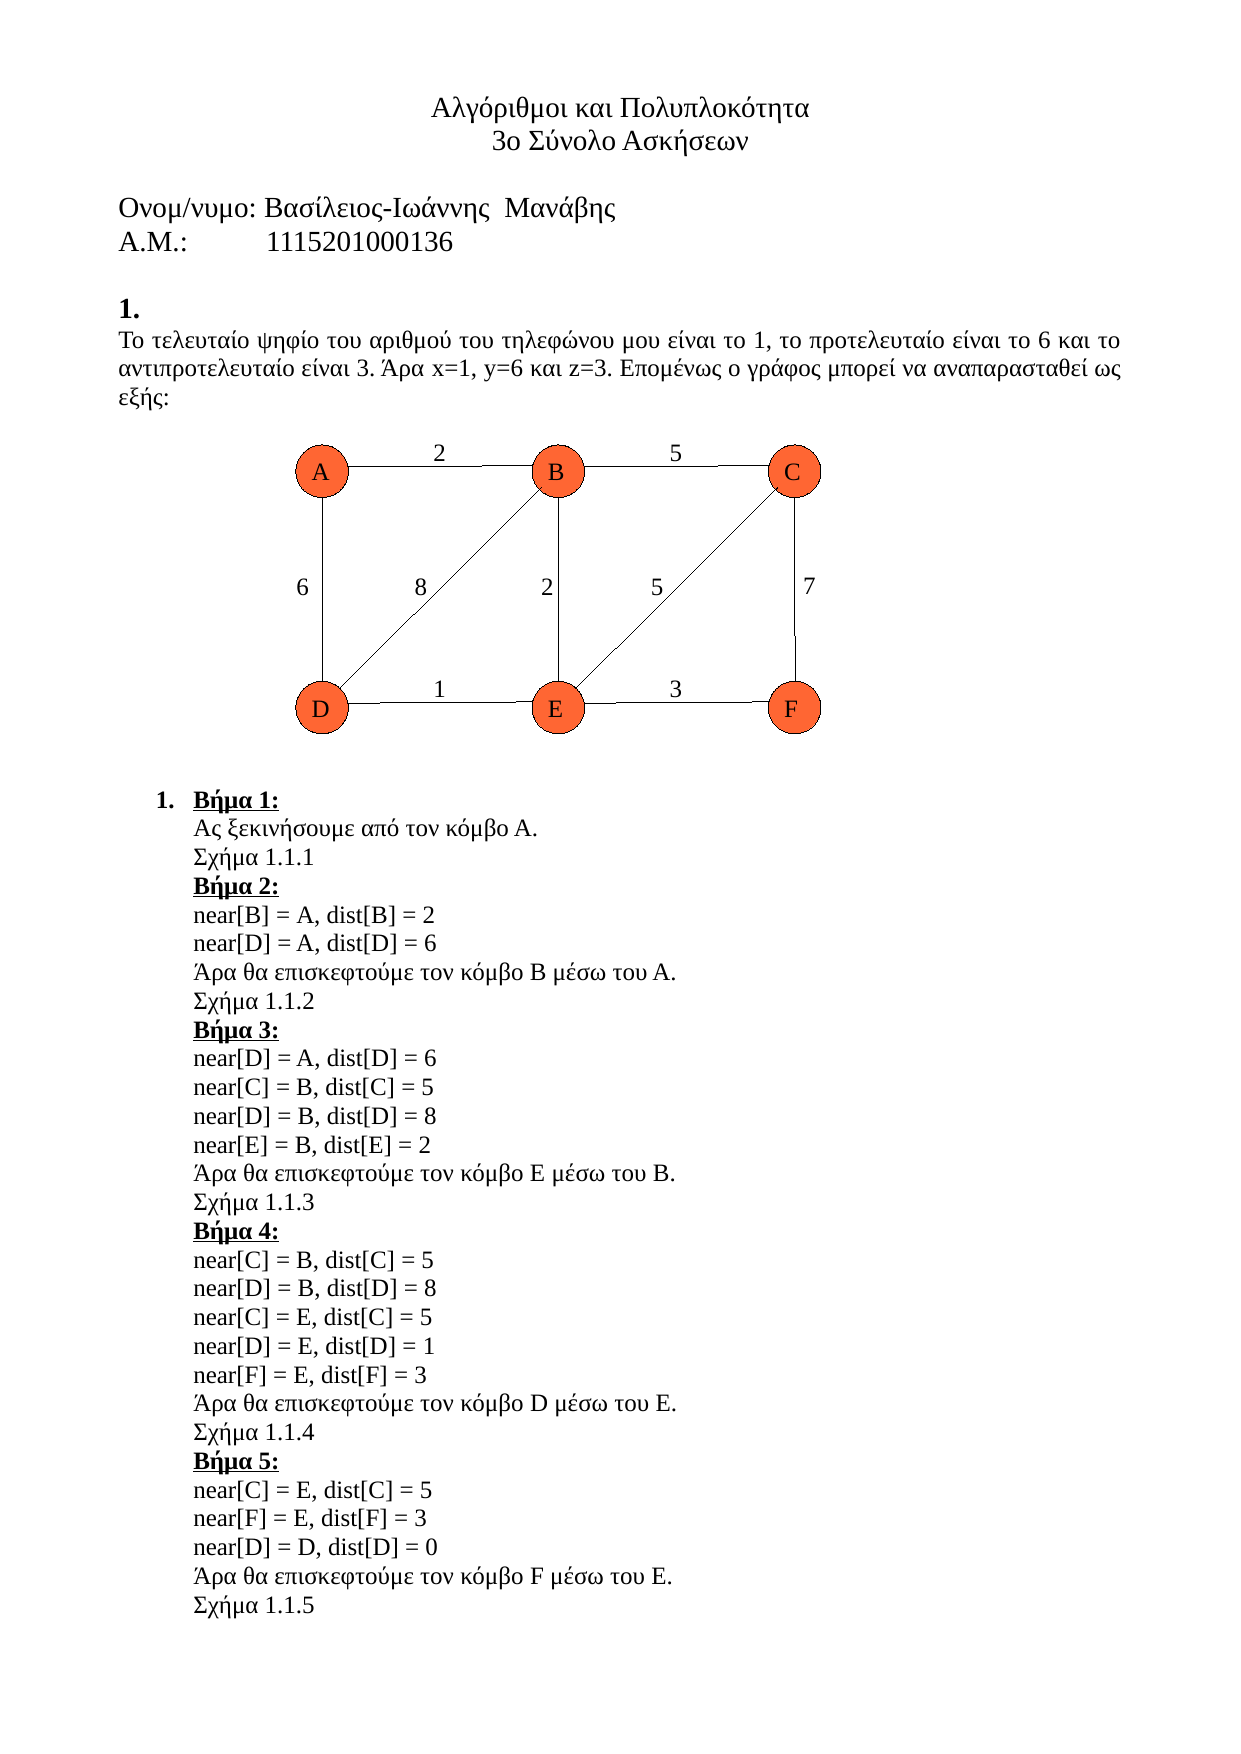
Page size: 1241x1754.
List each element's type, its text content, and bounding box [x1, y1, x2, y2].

list near[D] = Β, dist[D] = 8 [156, 1273, 1122, 1302]
text Αλγόριθμοι και Πολυπλοκότητα [118, 90, 1122, 123]
list Άρα θα επισκεφτούμε τον κόμβο D μέσω του Ε. [156, 1388, 1122, 1417]
list near[D] = A, dist[D] = 6 [156, 1043, 1122, 1072]
list Σχήμα 1.1.1 [156, 842, 1122, 871]
text Ονομ/νυμο: Βασίλειος-Ιωάννης Μανάβης [118, 191, 1122, 224]
list Άρα θα επισκεφτούμε τον κόμβο F μέσω του Ε. [156, 1561, 1122, 1590]
list Σχήμα 1.1.3 [156, 1187, 1122, 1216]
list Σχήμα 1.1.5 [156, 1590, 1122, 1618]
list Σχήμα 1.1.4 [156, 1417, 1122, 1446]
list near[C] = E, dist[C] = 5 [156, 1475, 1122, 1503]
list near[D] = Β, dist[D] = 8 [156, 1101, 1122, 1130]
text 1. [118, 258, 1122, 325]
list near[C] = Β, dist[C] = 5 [156, 1072, 1122, 1101]
list near[C] = Β, dist[C] = 5 [156, 1245, 1122, 1273]
list Βήμα 4: [156, 1216, 1122, 1245]
text Α.Μ.: 1115201000136 [118, 224, 1122, 258]
list near[C] = E, dist[C] = 5 [156, 1302, 1122, 1331]
list Βήμα 1: [156, 785, 1122, 813]
list Βήμα 5: [156, 1446, 1122, 1475]
list near[F] = E, dist[F] = 3 [156, 1503, 1122, 1532]
list near[D] = D, dist[D] = 0 [156, 1532, 1122, 1561]
list near[D] = E, dist[D] = 1 [156, 1331, 1122, 1360]
list Άρα θα επισκεφτούμε τον κόμβο E μέσω του Β. [156, 1158, 1122, 1187]
list Σχήμα 1.1.2 [156, 986, 1122, 1015]
text Το τελευταίο ψηφίο του αριθμού του τηλεφώνου μου είναι το 1, το προτελευταίο είναι το 6 και το αντιπροτελευταίο είναι 3. Άρα x=1, y=6 και z=3. Επομένως ο γράφος μπορεί να αναπαρασταθεί ως εξής: [118, 325, 1122, 411]
list near[E] = B, dist[E] = 2 [156, 1130, 1122, 1158]
list Βήμα 2: [156, 871, 1122, 900]
list near[B] = A, dist[B] = 2 [156, 900, 1122, 928]
list near[D] = A, dist[D] = 6 [156, 928, 1122, 957]
list Βήμα 3: [156, 1015, 1122, 1043]
list near[F] = E, dist[F] = 3 [156, 1360, 1122, 1388]
text 3ο Σύνολο Ασκήσεων [118, 123, 1122, 157]
list Άρα θα επισκεφτούμε τον κόμβο Β μέσω του Α. [156, 957, 1122, 986]
list Ας ξεκινήσουμε από τον κόμβο Α. [156, 813, 1122, 842]
